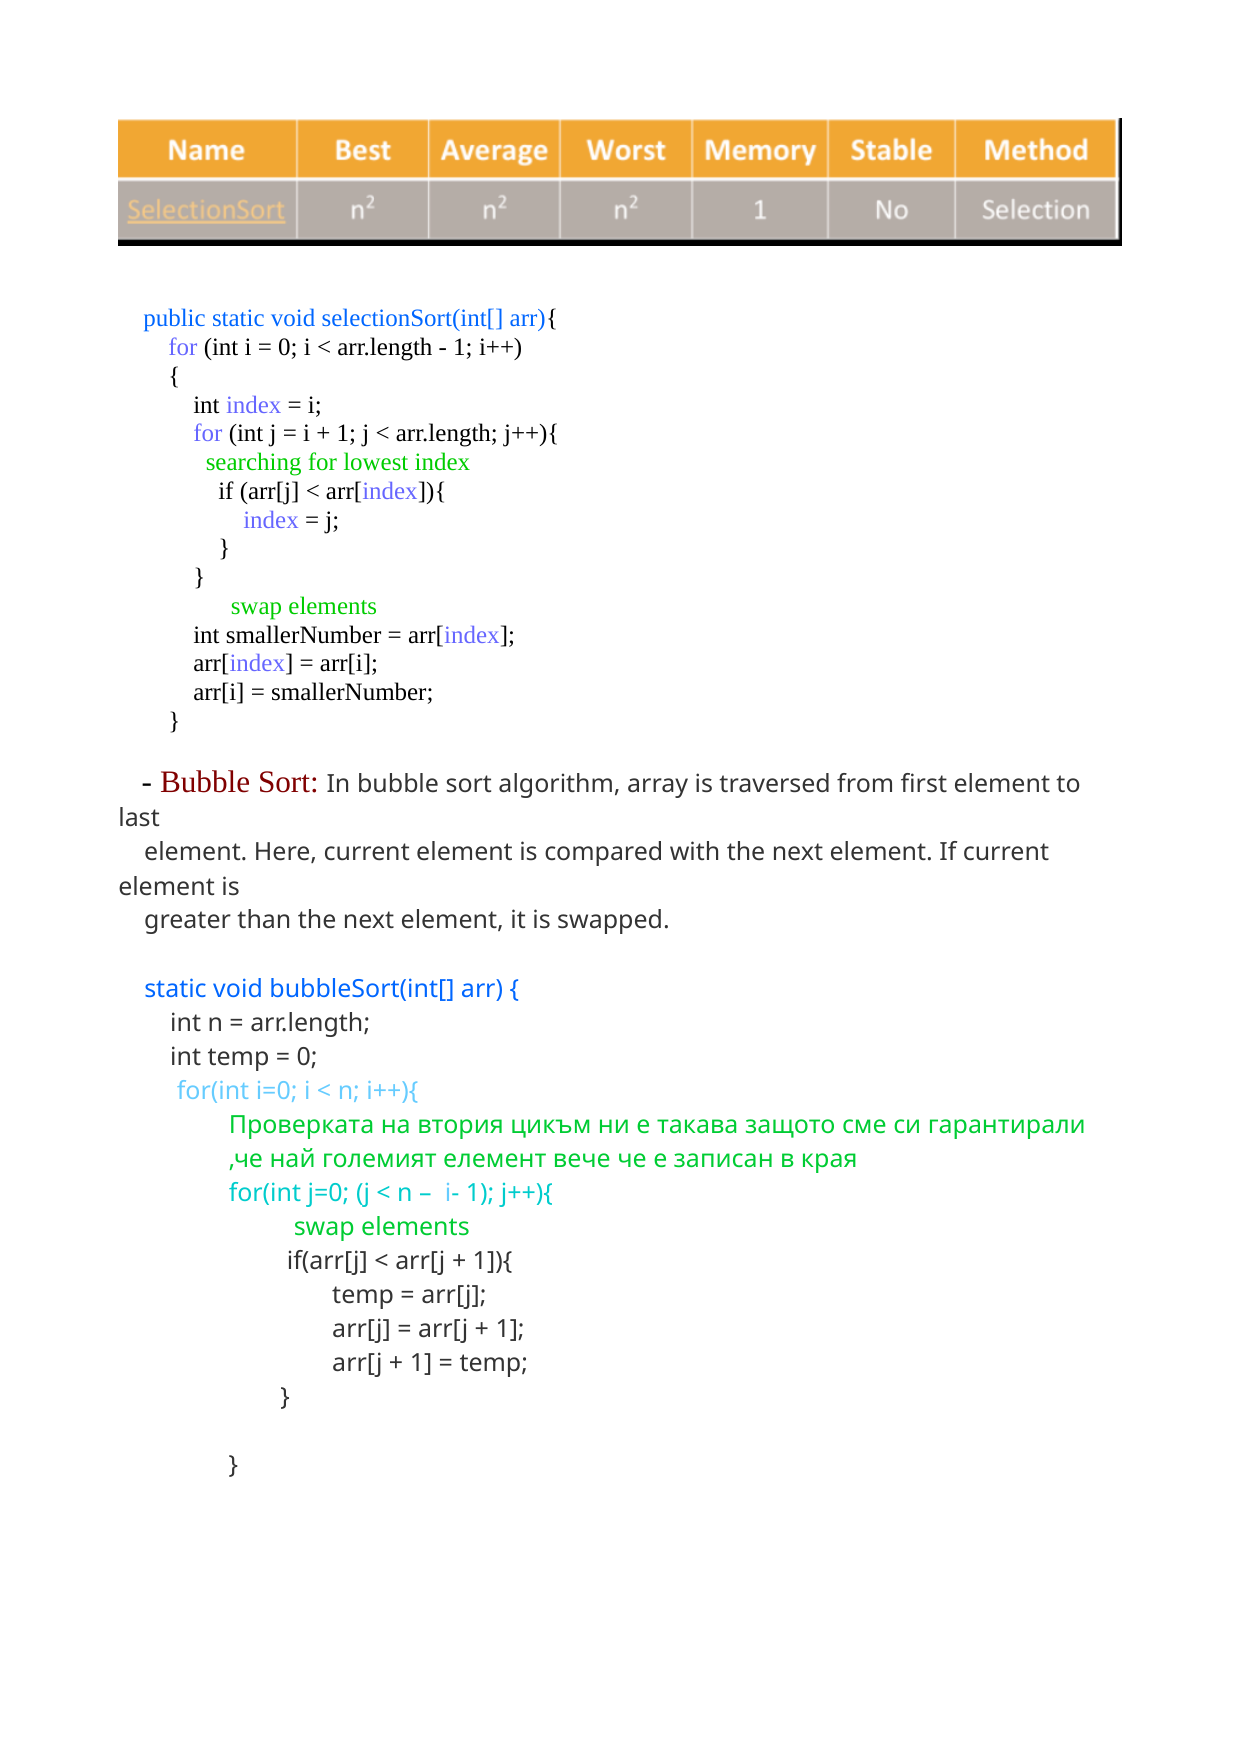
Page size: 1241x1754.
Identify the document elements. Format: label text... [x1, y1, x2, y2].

text if(arr[j] < arr[j + 1]){ [118, 1243, 1122, 1277]
text } [118, 706, 1122, 735]
text arr[index] = arr[i]; [118, 648, 1122, 677]
text if (arr[j] < arr[index]){ [118, 476, 1122, 505]
text swap elements [118, 1209, 1122, 1243]
picture [118, 118, 1122, 246]
text int n = arr.length; [118, 1004, 1122, 1038]
text Проверката на втория цикъм ни е такава защото сме си гарантирали [118, 1107, 1122, 1141]
text } [118, 562, 1122, 591]
text ,че най големият елемент вече че е записан в края [118, 1141, 1122, 1175]
text { [118, 361, 1122, 390]
text int temp = 0; [118, 1038, 1122, 1072]
text - Bubble Sort: In bubble sort algorithm, array is traversed from first element to last [118, 763, 1122, 834]
text arr[j + 1] = temp; [118, 1345, 1122, 1379]
text index = j; [118, 505, 1122, 533]
text public static void selectionSort(int[] arr){ [118, 303, 1122, 332]
text greater than the next element, it is swapped. [118, 902, 1122, 936]
text temp = arr[j]; [118, 1277, 1122, 1311]
text element. Here, current element is compared with the next element. If current element is [118, 834, 1122, 902]
text for (int i = 0; i < arr.length - 1; i++) [118, 332, 1122, 361]
text int index = i; [118, 390, 1122, 418]
text arr[j] = arr[j + 1]; [118, 1311, 1122, 1345]
text for(int j=0; (j < n – i- 1); j++){ [118, 1175, 1122, 1209]
text } [118, 1379, 1122, 1413]
text searching for lowest index [118, 447, 1122, 476]
text swap elements [118, 591, 1122, 620]
text for (int j = i + 1; j < arr.length; j++){ [118, 418, 1122, 447]
text } [118, 533, 1122, 562]
text } [118, 1447, 1122, 1481]
text for(int i=0; i < n; i++){ [118, 1072, 1122, 1107]
text arr[i] = smallerNumber; [118, 677, 1122, 706]
text static void bubbleSort(int[] arr) { [118, 970, 1122, 1004]
text int smallerNumber = arr[index]; [118, 620, 1122, 648]
